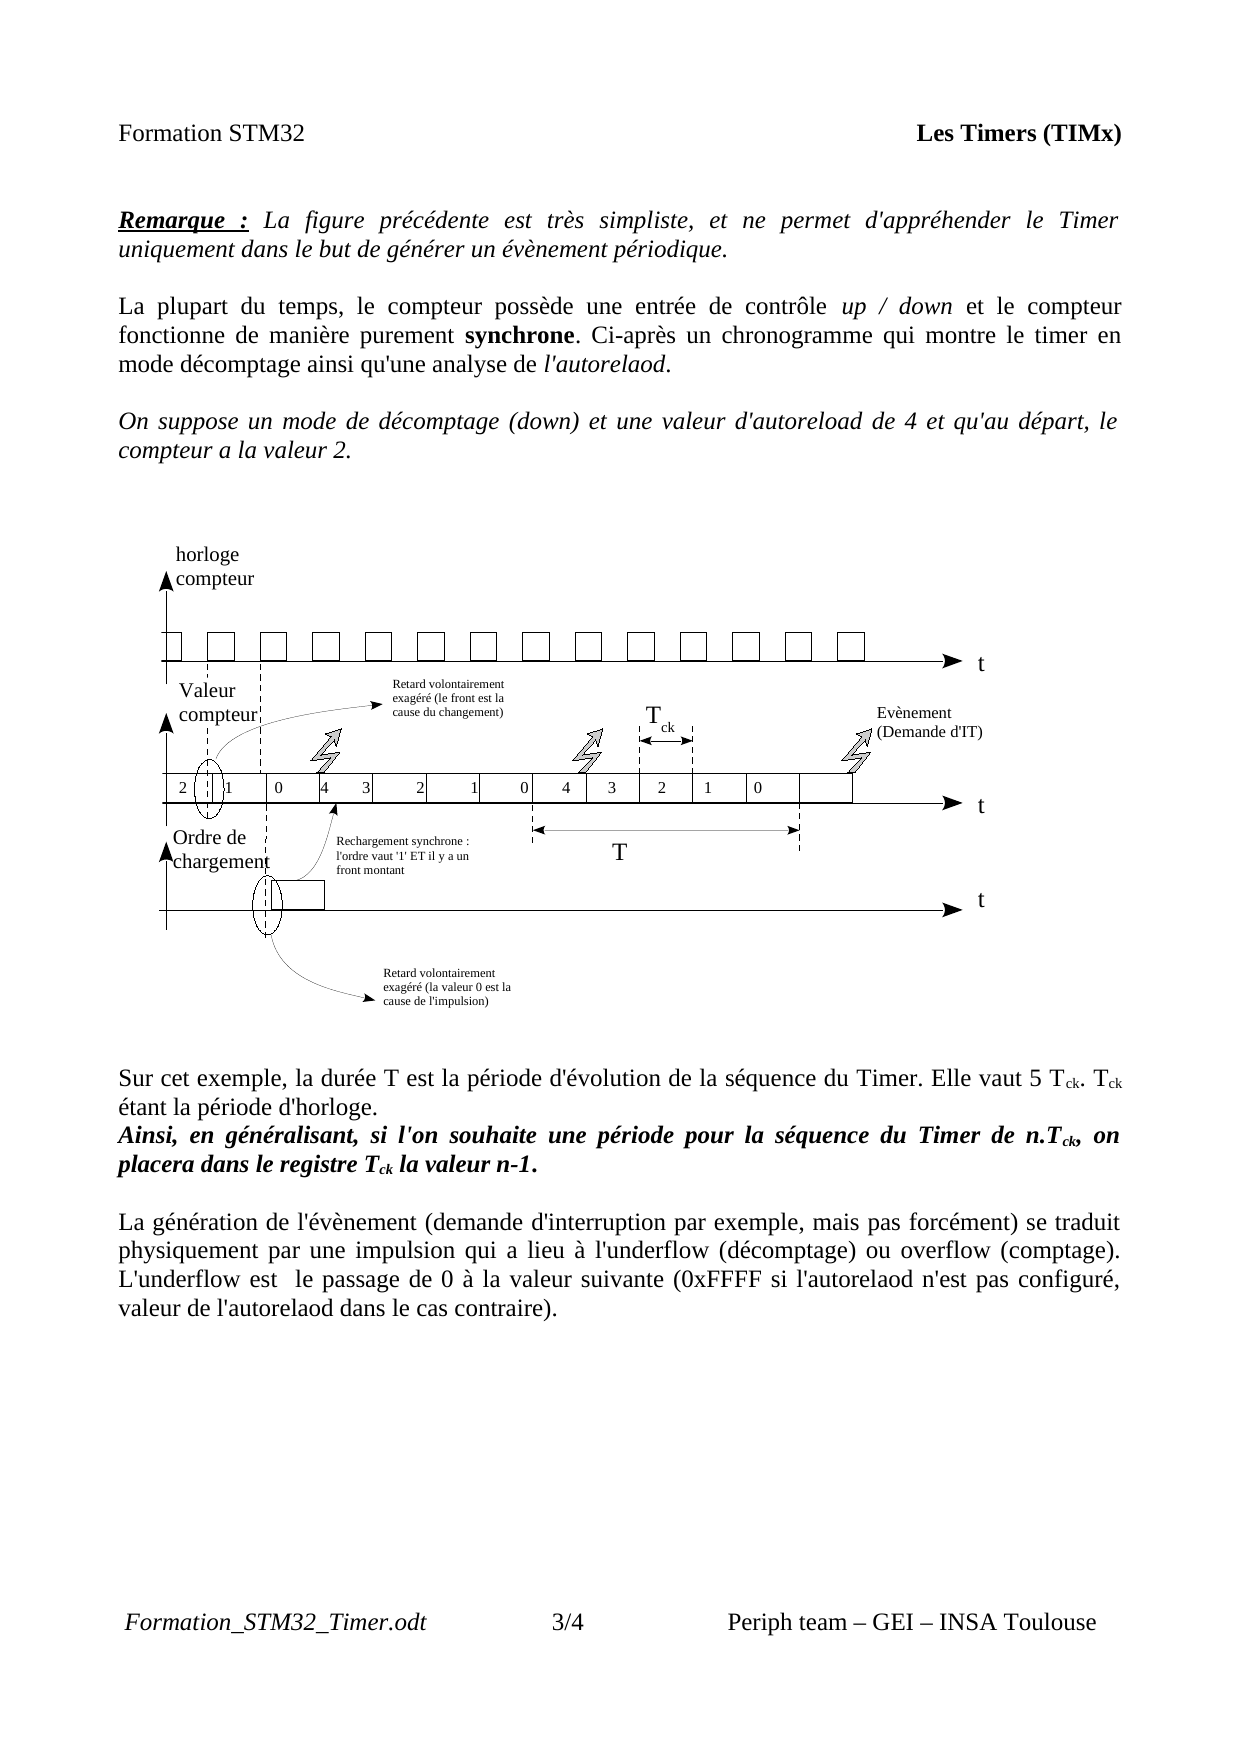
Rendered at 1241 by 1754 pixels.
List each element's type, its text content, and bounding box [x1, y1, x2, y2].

text Sur cet exemple, la durée T est la période d'évolution de la séquence du Timer. Elle vaut 5 Tck. Tck étant la période d'horloge. [118, 1063, 1122, 1120]
text Ainsi, en généralisant, si l'on souhaite une période pour la séquence du Timer de n.Tck, on placera dans le registre Tck la valeur n-1. [118, 1120, 1122, 1178]
text La plupart du temps, le compteur possède une entrée de contrôle up / down et le compteur fonctionne de manière purement synchrone. Ci-après un chronogramme qui montre le timer en mode décomptage ainsi qu'une analyse de l'autorelaod. [118, 291, 1122, 378]
text Remarque : La figure précédente est très simpliste, et ne permet d'appréhender le Timer uniquement dans le but de générer un évènement périodique. [118, 205, 1122, 263]
text On suppose un mode de décomptage (down) et une valeur d'autoreload de 4 et qu'au départ, le compteur a la valeur 2. [118, 406, 1122, 464]
text La génération de l'évènement (demande d'interruption par exemple, mais pas forcément) se traduit physiquement par une impulsion qui a lieu à l'underflow (décomptage) ou overflow (comptage). L'underflow est le passage de 0 à la valeur suivante (0xFFFF si l'autorelaod n'est pas configuré, valeur de l'autorelaod dans le cas contraire). [118, 1207, 1122, 1322]
